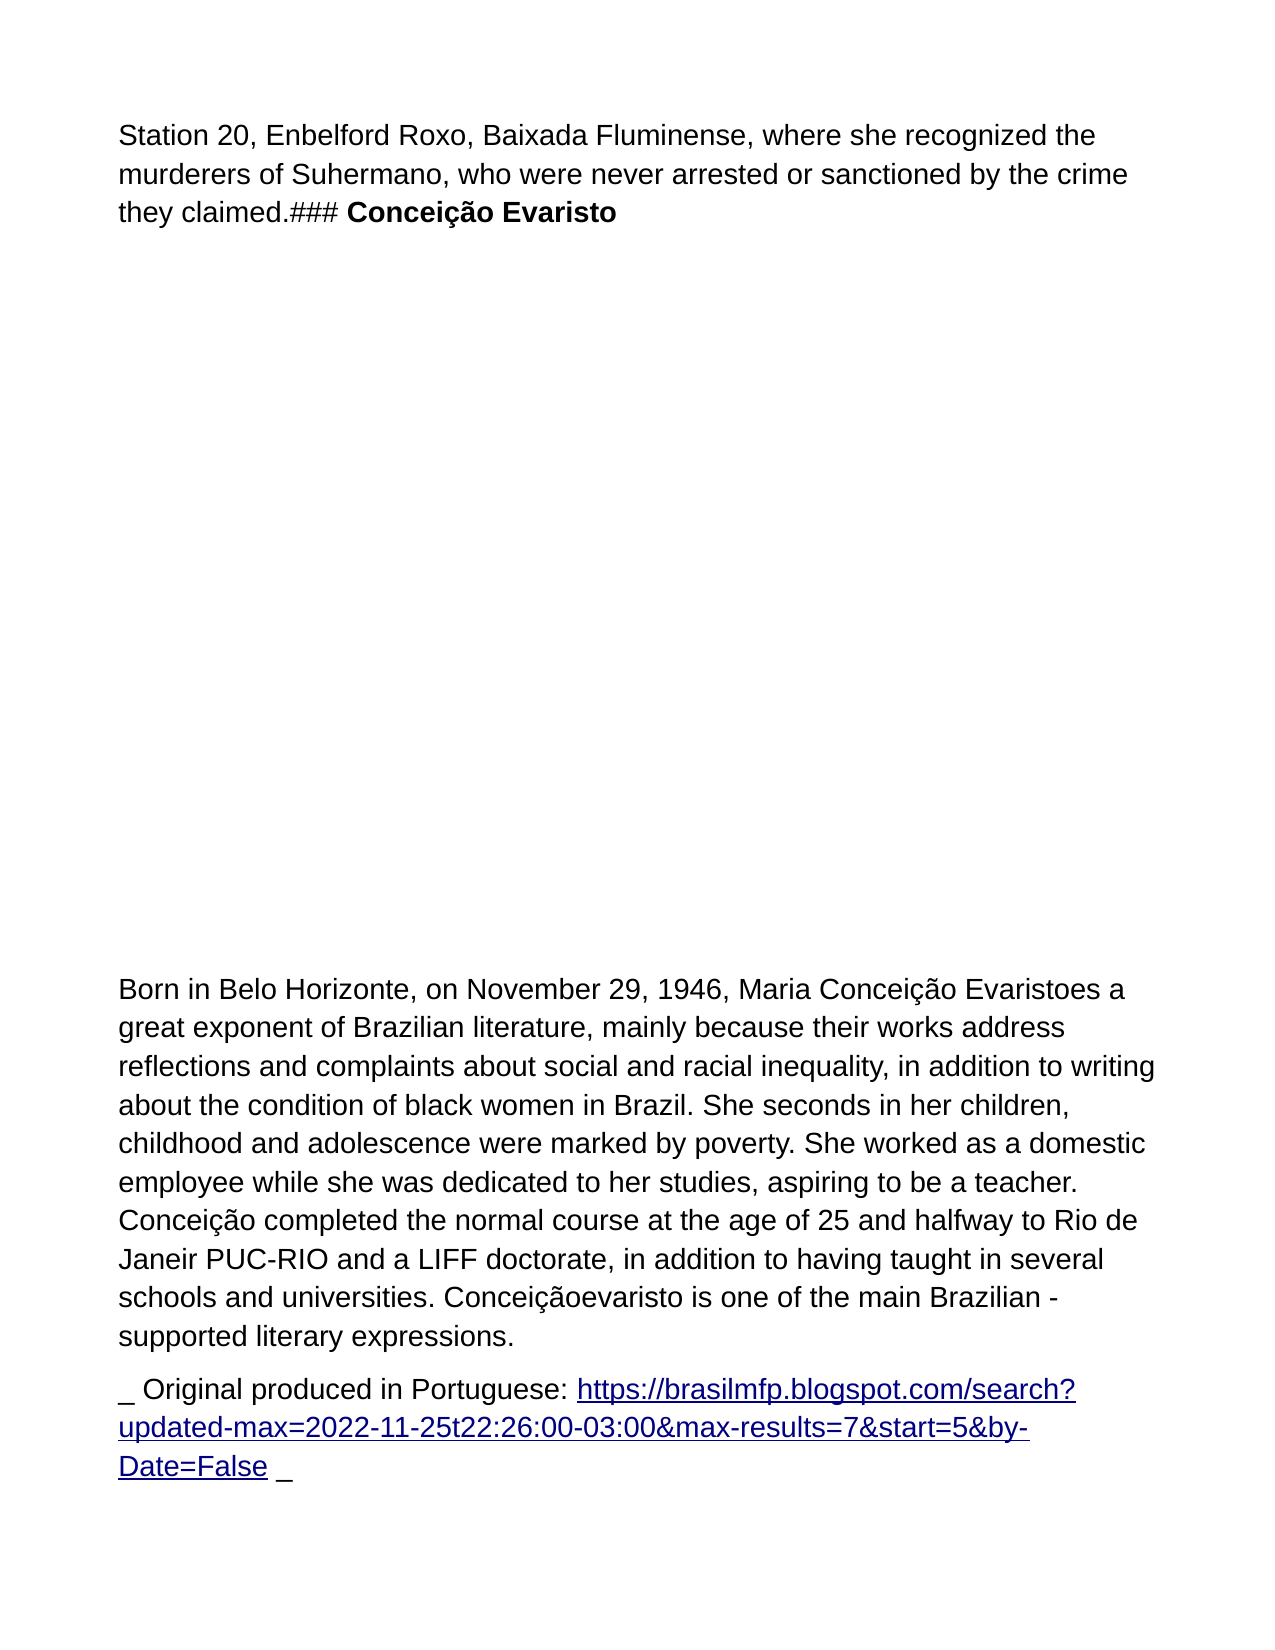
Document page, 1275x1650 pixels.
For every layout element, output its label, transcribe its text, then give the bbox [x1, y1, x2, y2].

text Born in Belo Horizonte, on November 29, 1946, Maria Conceição Evaristoes a great exponent of Brazilian literature, mainly because their works address reflections and complaints about social and racial inequality, in addition to writing about the condition of black women in Brazil. She seconds in her children, childhood and adolescence were marked by poverty. She worked as a domestic employee while she was dedicated to her studies, aspiring to be a teacher. Conceição completed the normal course at the age of 25 and halfway to Rio de Janeir PUC-RIO and a LIFF doctorate, in addition to having taught in several schools and universities. Conceiçãoevaristo is one of the main Brazilian -supported literary expressions. [118, 248, 1157, 1352]
text _ Original produced in Portuguese: https://brasilmfp.blogspot.com/search?updated-max=2022-11-25t22:26:00-03:00&max-results=7&start=5&by-Date=False _ [118, 1372, 1157, 1482]
text Station 20, Enbelford Roxo, Baixada Fluminense, where she recognized the murderers of Suhermano, who were never arrested or sanctioned by the crime they claimed.### Conceição Evaristo [118, 118, 1157, 229]
